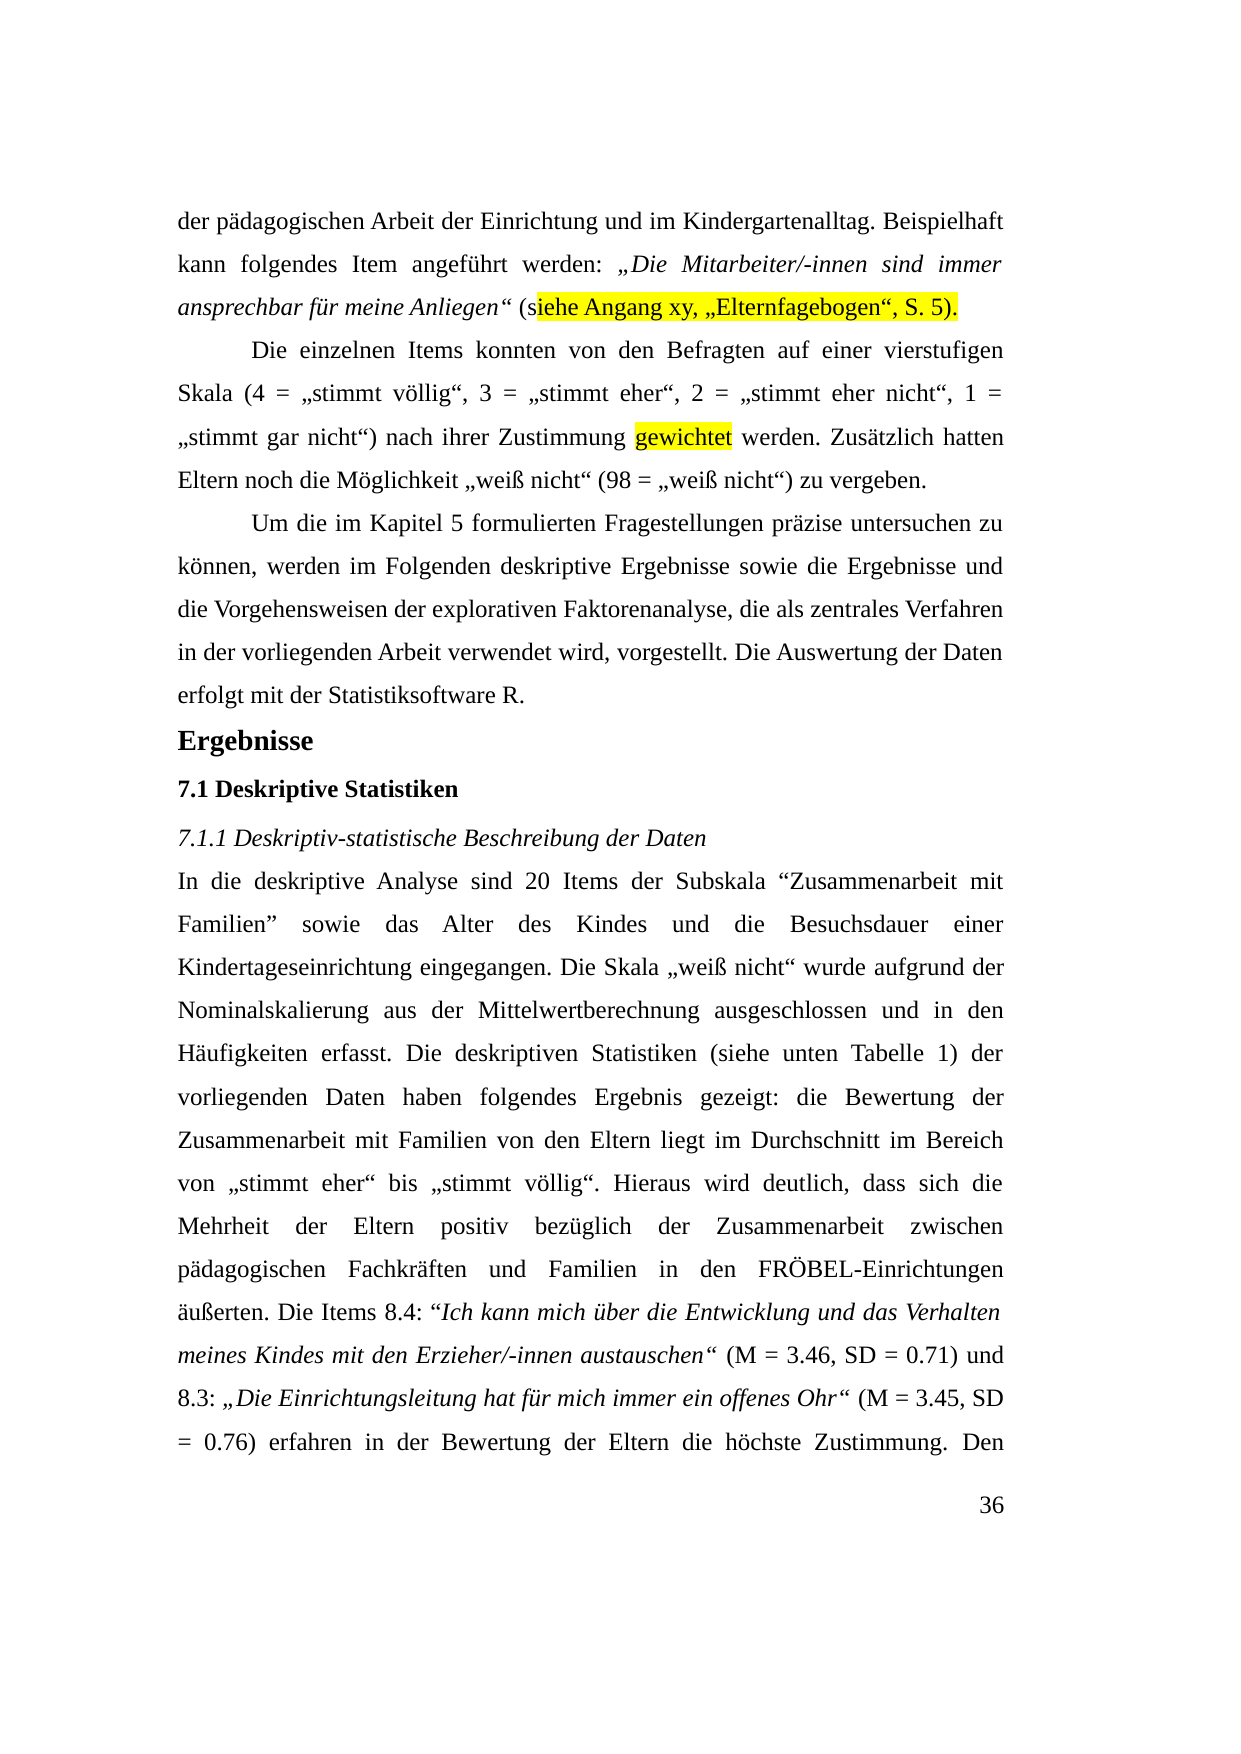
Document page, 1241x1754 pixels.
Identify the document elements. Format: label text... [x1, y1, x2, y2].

text Um die im Kapitel 5 formulierten Fragestellungen präzise untersuchen zu können, werden im Folgenden deskriptive Ergebnisse sowie die Ergebnisse und die Vorgehensweisen der explorativen Faktorenanalyse, die als zentrales Verfahren in der vorliegenden Arbeit verwendet wird, vorgestellt. Die Auswertung der Daten erfolgt mit der Statistiksoftware R. [177, 508, 1004, 709]
text 7.1 Deskriptive Statistiken [177, 774, 1004, 802]
text der pädagogischen Arbeit der Einrichtung und im Kindergartenalltag. Beispielhaft kann folgendes Item angeführt werden: „Die Mitarbeiter/-innen sind immer ansprechbar für meine Anliegen“ (siehe Angang xy, „Elternfagebogen“, S. 5). [177, 206, 1004, 321]
text In die deskriptive Analyse sind 20 Items der Subskala “Zusammenarbeit mit Familien” sowie das Alter des Kindes und die Besuchsdauer einer Kindertageseinrichtung eingegangen. Die Skala „weiß nicht“ wurde aufgrund der Nominalskalierung aus der Mittelwertberechnung ausgeschlossen und in den Häufigkeiten erfasst. Die deskriptiven Statistiken (siehe unten Tabelle 1) der vorliegenden Daten haben folgendes Ergebnis gezeigt: die Bewertung der Zusammenarbeit mit Familien von den Eltern liegt im Durchschnitt im Bereich von „stimmt eher“ bis „stimmt völlig“. Hieraus wird deutlich, dass sich die Mehrheit der Eltern positiv bezüglich der Zusammenarbeit zwischen pädagogischen Fachkräften und Familien in den FRÖBEL-Einrichtungen äußerten. Die Items 8.4: “Ich kann mich über die Entwicklung und das Verhalten meines Kindes mit den Erzieher/-innen austauschen“ (M = 3.46, SD = 0.71) und 8.3: „Die Einrichtungsleitung hat für mich immer ein offenes Ohr“ (M = 3.45, SD = 0.76) erfahren in der Bewertung der Eltern die höchste Zustimmung. Den [177, 866, 1004, 1455]
text 7.1.1 Deskriptiv-statistische Beschreibung der Daten [177, 823, 1004, 852]
text Ergebnisse [177, 723, 1004, 757]
text Die einzelnen Items konnten von den Befragten auf einer vierstufigen Skala (4 = „stimmt völlig“, 3 = „stimmt eher“, 2 = „stimmt eher nicht“, 1 = „stimmt gar nicht“) nach ihrer Zustimmung gewichtet werden. Zusätzlich hatten Eltern noch die Möglichkeit „weiß nicht“ (98 = „weiß nicht“) zu vergeben. [177, 335, 1004, 493]
